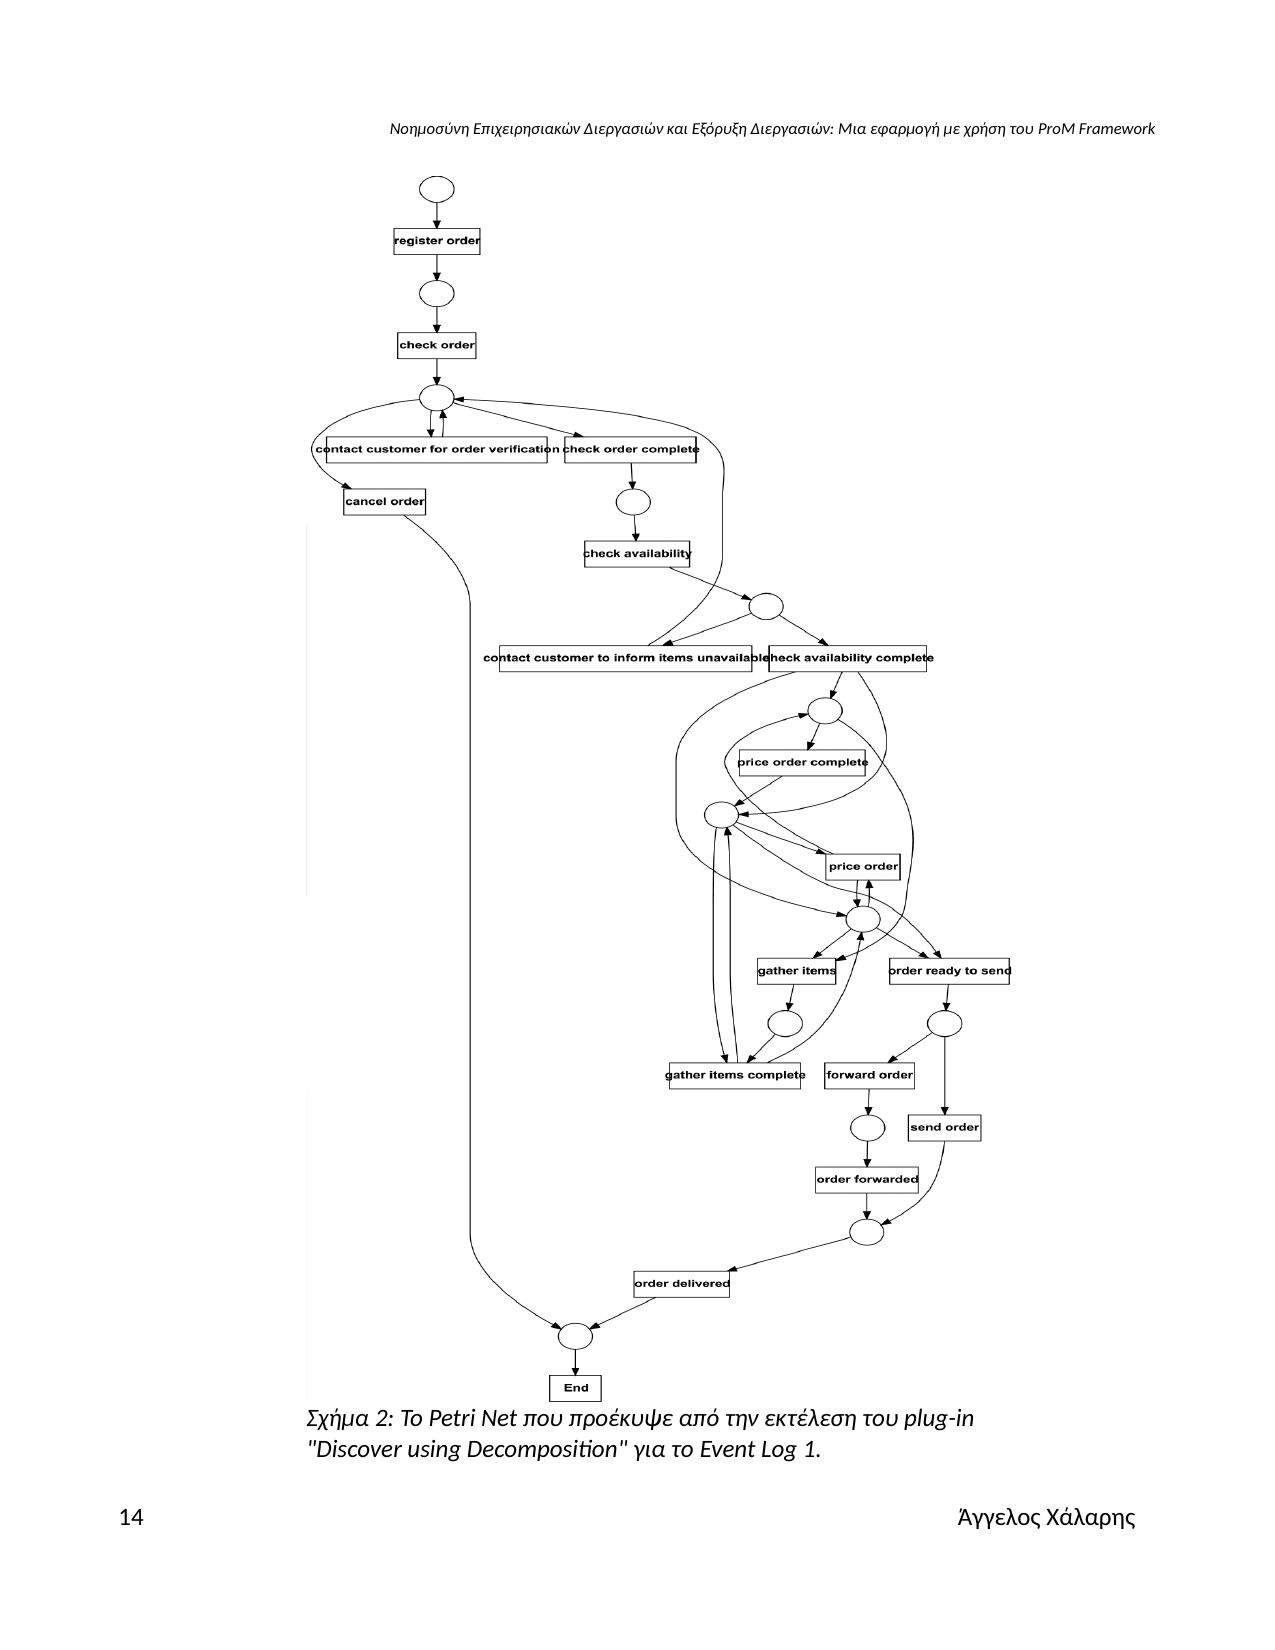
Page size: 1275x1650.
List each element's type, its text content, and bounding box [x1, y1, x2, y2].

text Σχήμα 2: Το Petri Net που προέκυψε από την εκτέλεση του plug-in "Discover using Decomposition" για το Event Log 1. [306, 1403, 1014, 1463]
picture [306, 176, 1015, 1403]
